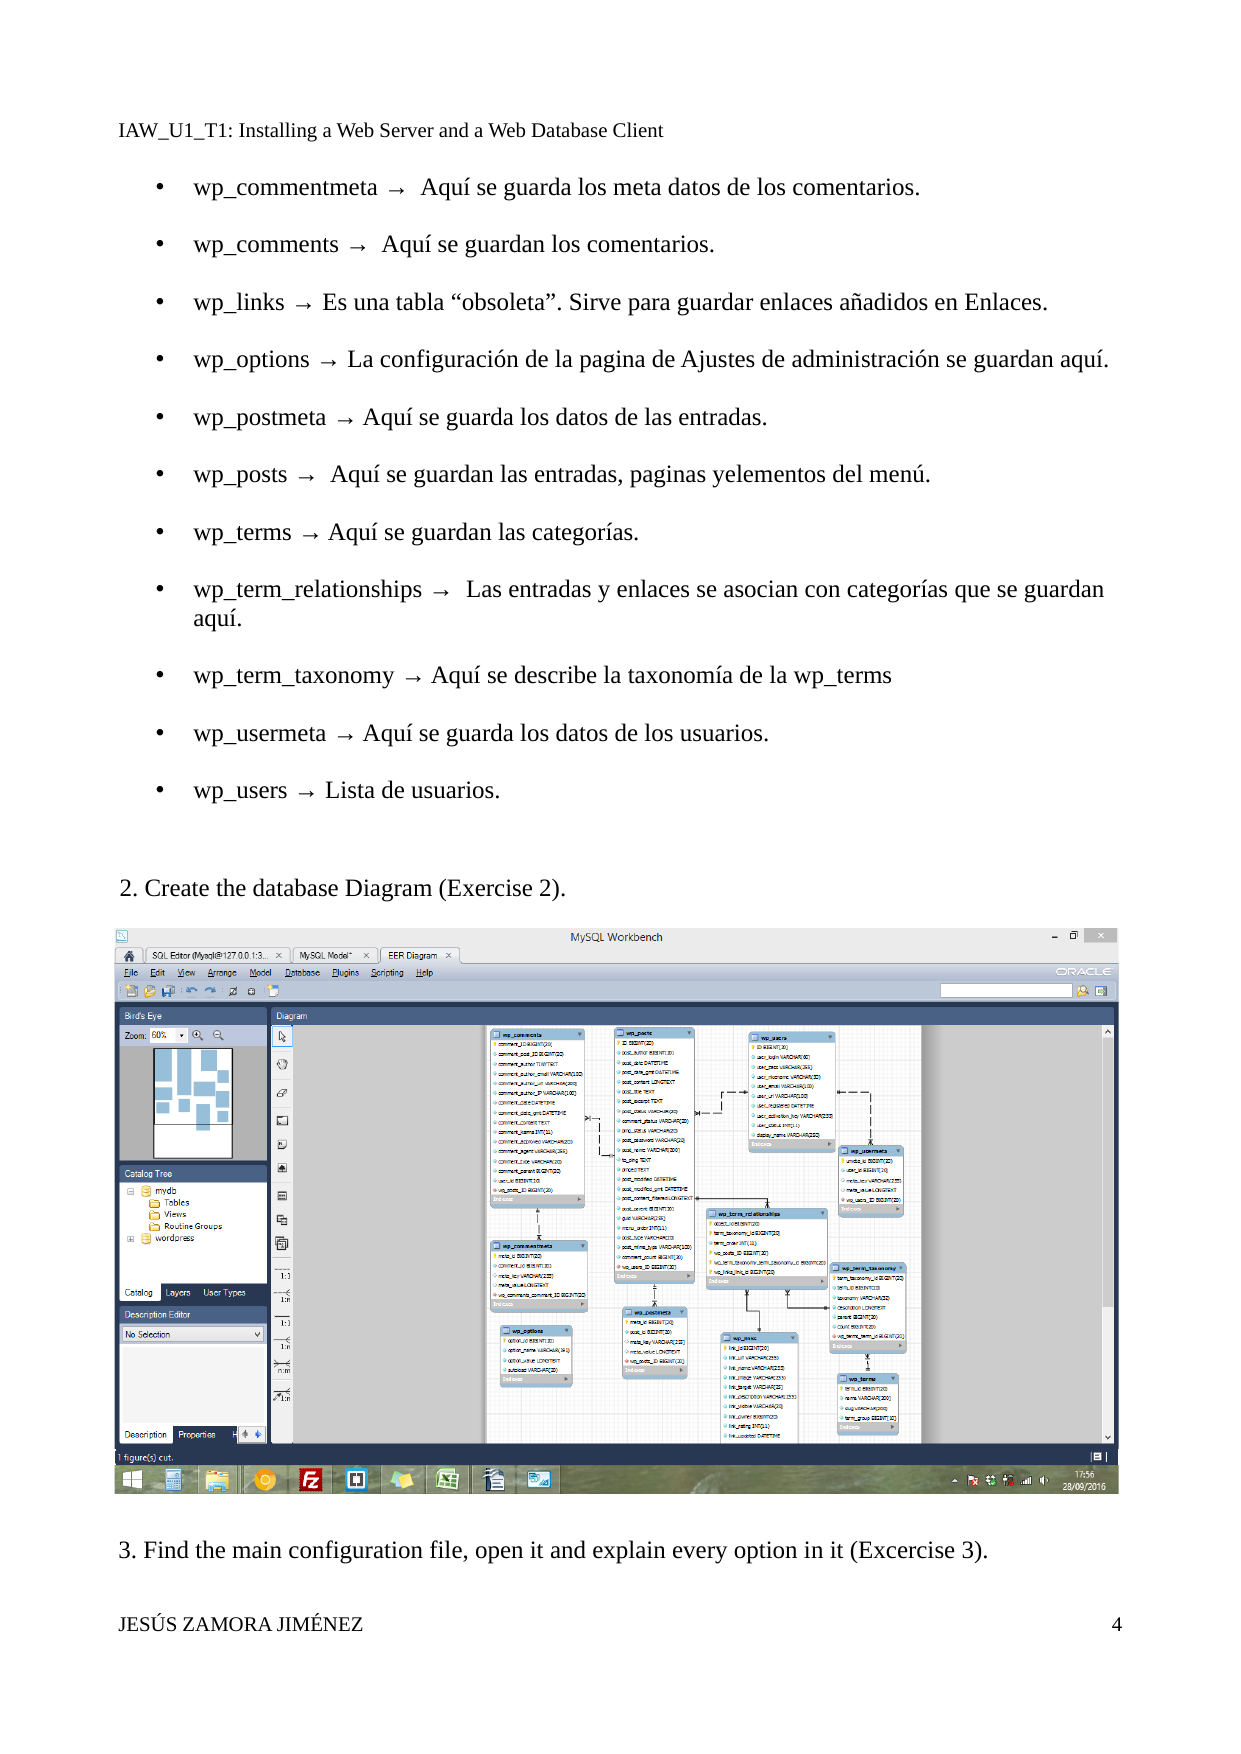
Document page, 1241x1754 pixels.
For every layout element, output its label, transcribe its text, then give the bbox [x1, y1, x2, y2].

list wp_commentmeta → Aquí se guarda los meta datos de los comentarios. [156, 172, 1122, 200]
list wp_usermeta → Aquí se guarda los datos de los usuarios. [156, 718, 1122, 747]
list wp_postmeta → Aquí se guarda los datos de las entradas. [156, 402, 1122, 430]
list 2. Create the database Diagram (Exercise 2). [119, 873, 1122, 902]
list wp_users → Lista de usuarios. [156, 775, 1122, 804]
list wp_links → Es una tabla “obsoleta”. Sirve para guardar enlaces añadidos en Enlaces. [156, 287, 1122, 315]
list wp_posts → Aquí se guardan las entradas, paginas yelementos del menú. [156, 459, 1122, 488]
list wp_term_relationships → Las entradas y enlaces se asocian con categorías que se guardan aquí. [156, 574, 1122, 632]
list wp_terms → Aquí se guardan las categorías. [156, 517, 1122, 545]
list wp_options → La configuración de la pagina de Ajustes de administración se guardan aquí. [156, 344, 1122, 373]
picture [114, 928, 1119, 1494]
list wp_comments → Aquí se guardan los comentarios. [156, 229, 1122, 258]
text 3. Find the main configuration file, open it and explain every option in it (Excercise 3). [118, 1535, 1122, 1563]
list wp_term_taxonomy → Aquí se describe la taxonomía de la wp_terms [156, 660, 1122, 689]
